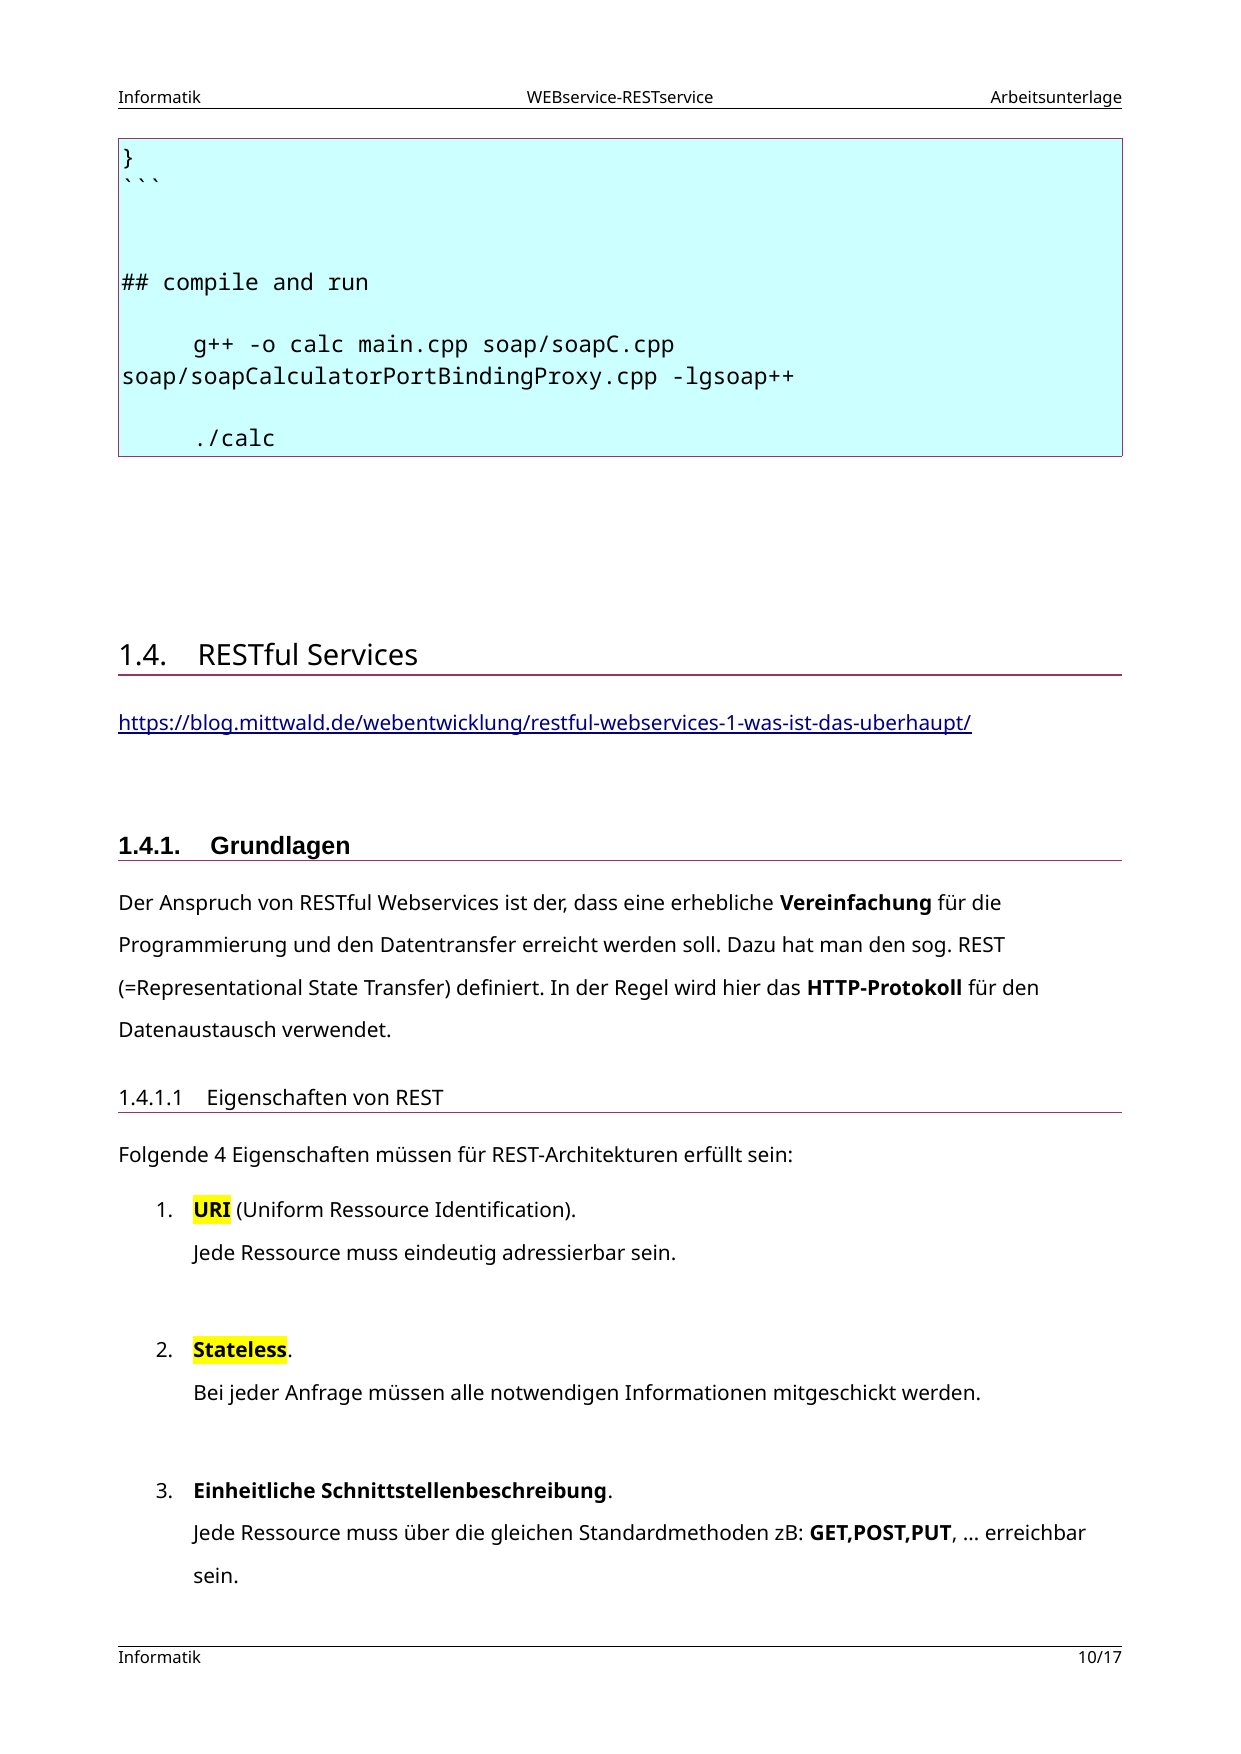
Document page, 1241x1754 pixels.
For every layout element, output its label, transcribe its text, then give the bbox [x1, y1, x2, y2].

subtitle Eigenschaften von REST [118, 1083, 1122, 1112]
text https://blog.mittwald.de/webentwicklung/restful-webservices-1-was-ist-das-uberhaupt/ [118, 708, 1122, 737]
text ## compile and run [119, 263, 1122, 294]
text ``` [119, 169, 1122, 200]
subtitle RESTful Services [118, 634, 1122, 674]
list URI (Uniform Ressource Identification). Jede Ressource muss eindeutig adressierbar sein. [156, 1195, 1122, 1309]
list Stateless. Bei jeder Anfrage müssen alle notwendigen Informationen mitgeschickt werden. [156, 1336, 1122, 1449]
text ./calc [119, 419, 1122, 456]
text } [119, 139, 1122, 169]
text g++ -o calc main.cpp soap/soapC.cpp soap/soapCalculatorPortBindingProxy.cpp -lgsoap++ [119, 325, 1122, 388]
text Der Anspruch von RESTful Webservices ist der, dass eine erhebliche Vereinfachung für die Programmierung und den Datentransfer erreicht werden soll. Dazu hat man den sog. REST (=Representational State Transfer) definiert. In der Regel wird hier das HTTP-Protokoll für den Datenaustausch verwendet. [118, 888, 1122, 1044]
list Einheitliche Schnittstellenbeschreibung. Jede Ressource muss über die gleichen Standardmethoden zB: GET,POST,PUT, … erreichbar sein. [156, 1476, 1122, 1589]
subtitle Grundlagen [118, 831, 1122, 860]
text Folgende 4 Eigenschaften müssen für REST-Architekturen erfüllt sein: [118, 1140, 1122, 1168]
